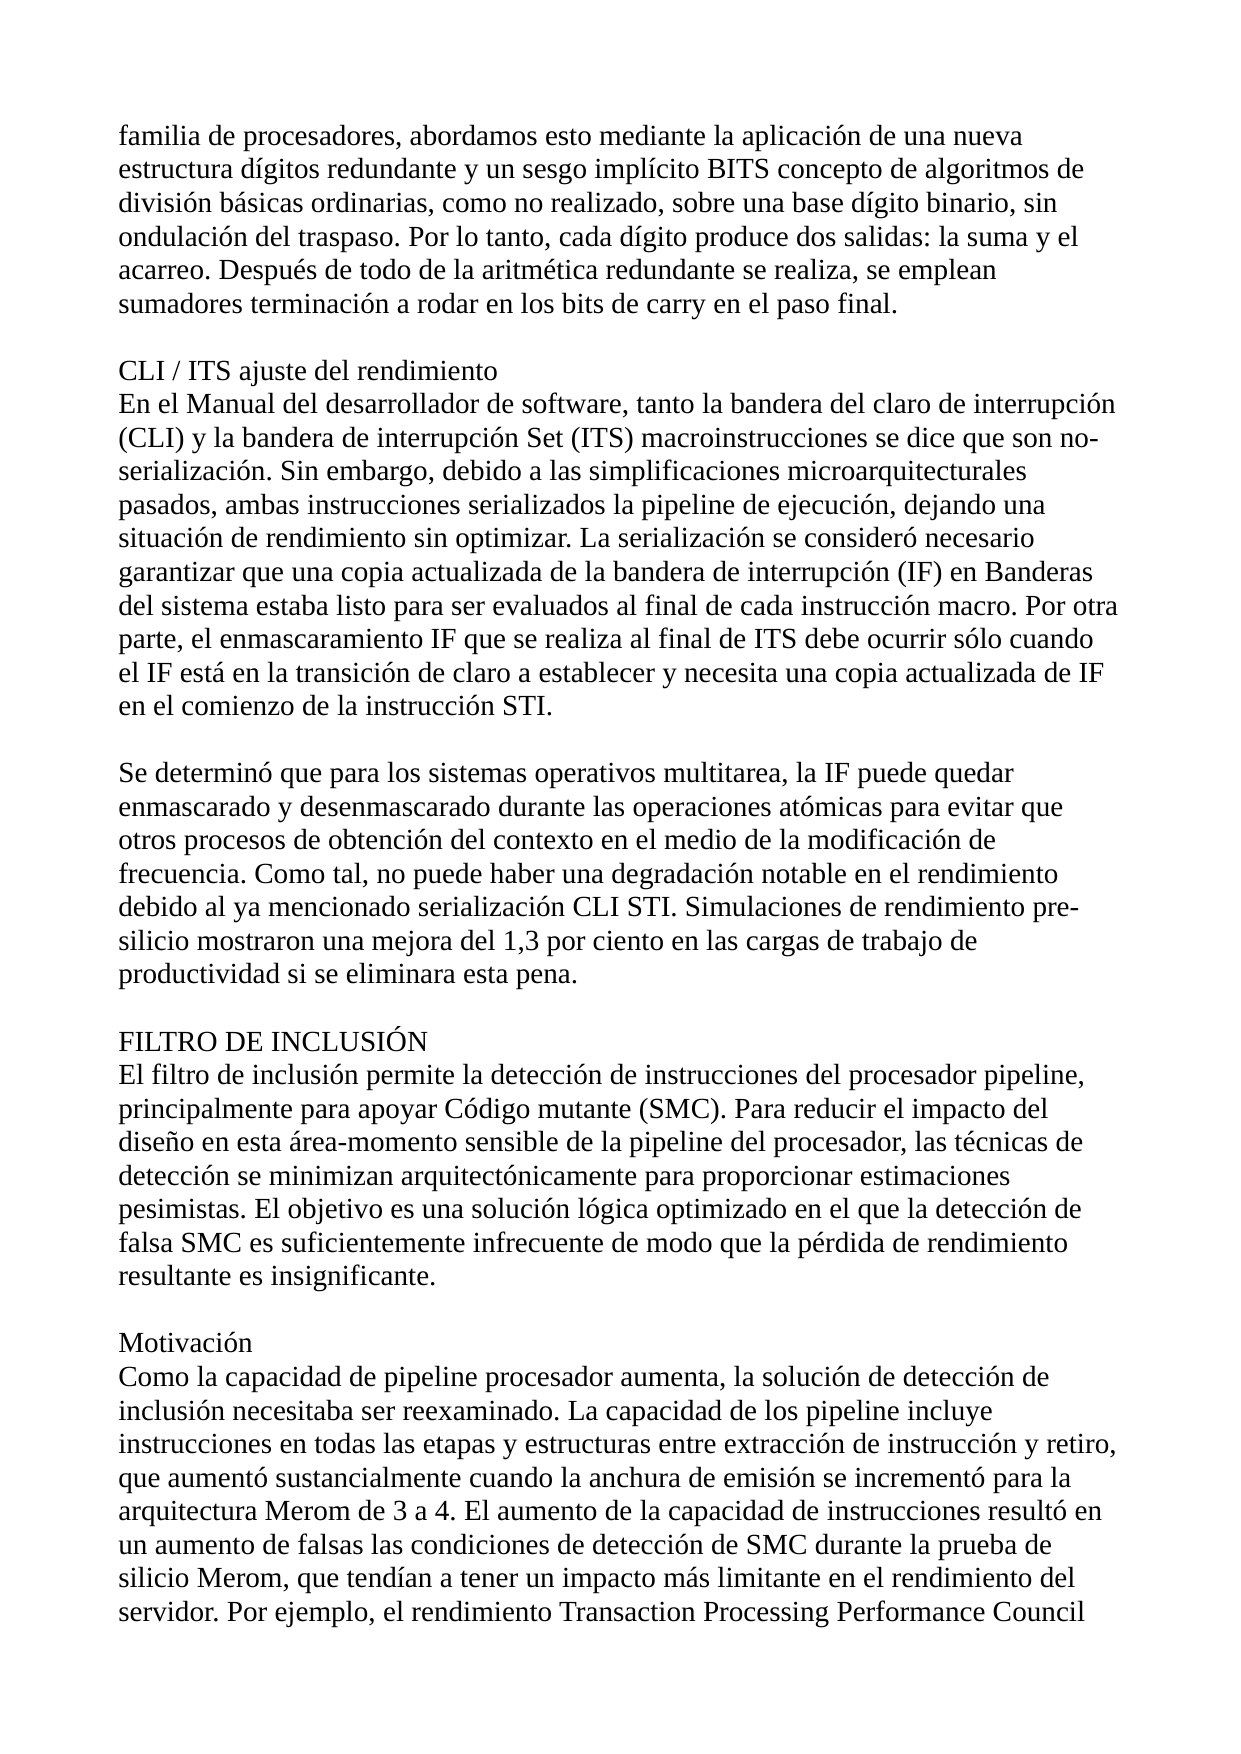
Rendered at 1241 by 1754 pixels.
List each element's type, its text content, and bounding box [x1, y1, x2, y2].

text Se determinó que para los sistemas operativos multitarea, la IF puede quedar enmascarado y desenmascarado durante las operaciones atómicas para evitar que otros procesos de obtención del contexto en el medio de la modificación de frecuencia. Como tal, no puede haber una degradación notable en el rendimiento debido al ya mencionado serialización CLI STI. Simulaciones de rendimiento pre-silicio mostraron una mejora del 1,3 por ciento en las cargas de trabajo de productividad si se eliminara esta pena. [118, 755, 1122, 990]
text Motivación [118, 1326, 1122, 1359]
text El filtro de inclusión permite la detección de instrucciones del procesador pipeline, principalmente para apoyar Código mutante (SMC). Para reducir el impacto del diseño en esta área-momento sensible de la pipeline del procesador, las técnicas de detección se minimizan arquitectónicamente para proporcionar estimaciones pesimistas. El objetivo es una solución lógica optimizado en el que la detección de falsa SMC es suficientemente infrecuente de modo que la pérdida de rendimiento resultante es insignificante. [118, 1057, 1122, 1292]
text En el Manual del desarrollador de software, tanto la bandera del claro de interrupción (CLI) y la bandera de interrupción Set (ITS) macroinstrucciones se dice que son no-serialización. Sin embargo, debido a las simplificaciones microarquitecturales pasados, ambas instrucciones serializados la pipeline de ejecución, dejando una situación de rendimiento sin optimizar. La serialización se consideró necesario garantizar que una copia actualizada de la bandera de interrupción (IF) en Banderas del sistema estaba listo para ser evaluados al final de cada instrucción macro. Por otra parte, el enmascaramiento IF que se realiza al final de ITS debe ocurrir sólo cuando el IF está en la transición de claro a establecer y necesita una copia actualizada de IF en el comienzo de la instrucción STI. [118, 386, 1122, 722]
text Como la capacidad de pipeline procesador aumenta, la solución de detección de inclusión necesitaba ser reexaminado. La capacidad de los pipeline incluye instrucciones en todas las etapas y estructuras entre extracción de instrucción y retiro, que aumentó sustancialmente cuando la anchura de emisión se incrementó para la arquitectura Merom de 3 a 4. El aumento de la capacidad de instrucciones resultó en un aumento de falsas las condiciones de detección de SMC durante la prueba de silicio Merom, que tendían a tener un impacto más limitante en el rendimiento del servidor. Por ejemplo, el rendimiento Transaction Processing Performance Council [118, 1359, 1122, 1627]
text familia de procesadores, abordamos esto mediante la aplicación de una nueva estructura dígitos redundante y un sesgo implícito BITS concepto de algoritmos de división básicas ordinarias, como no realizado, sobre una base dígito binario, sin ondulación del traspaso. Por lo tanto, cada dígito produce dos salidas: la suma y el acarreo. Después de todo de la aritmética redundante se realiza, se emplean sumadores terminación a rodar en los bits de carry en el paso final. [118, 118, 1122, 319]
text CLI / ITS ajuste del rendimiento [118, 353, 1122, 386]
text FILTRO DE INCLUSIÓN [118, 1024, 1122, 1057]
